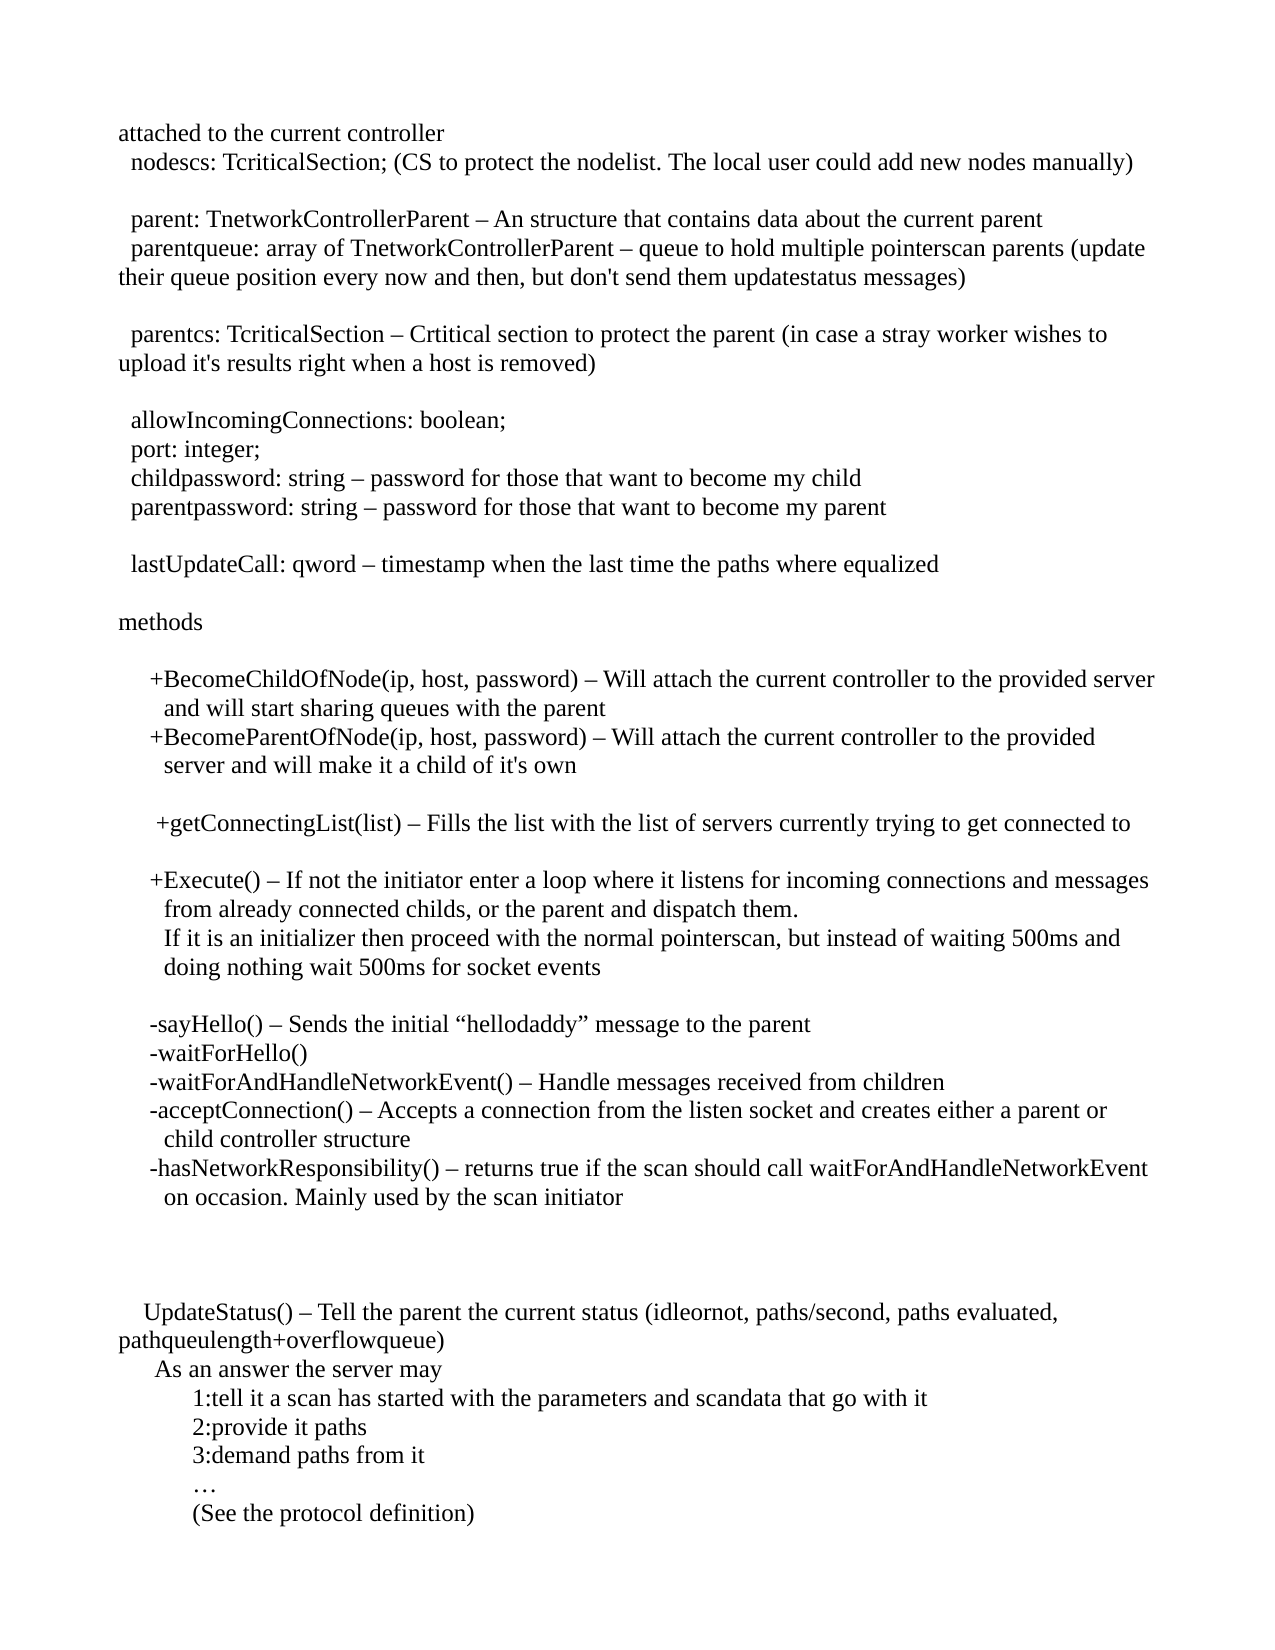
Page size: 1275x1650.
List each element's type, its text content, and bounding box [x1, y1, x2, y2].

text If it is an initializer then proceed with the normal pointerscan, but instead of waiting 500ms and doing nothing wait 500ms for socket events [149, 923, 1157, 981]
text As an answer the server may [118, 1354, 1157, 1383]
text parent: TnetworkControllerParent – An structure that contains data about the current parent [118, 204, 1157, 233]
text 2:provide it paths [118, 1412, 1157, 1441]
text … [118, 1469, 1157, 1498]
text -sayHello() – Sends the initial “hellodaddy” message to the parent [149, 1009, 1157, 1038]
text -waitForHello() [149, 1038, 1157, 1067]
text -waitForAndHandleNetworkEvent() – Handle messages received from children [149, 1067, 1157, 1096]
text +Execute() – If not the initiator enter a loop where it listens for incoming connections and messages from already connected childs, or the parent and dispatch them. [149, 866, 1157, 923]
text +BecomeParentOfNode(ip, host, password) – Will attach the current controller to the provided server and will make it a child of it's own [149, 722, 1157, 779]
text 1:tell it a scan has started with the parameters and scandata that go with it [118, 1383, 1157, 1412]
text UpdateStatus() – Tell the parent the current status (idleornot, paths/second, paths evaluated, pathqueulength+overflowqueue) [118, 1297, 1157, 1354]
text methods [118, 607, 1157, 636]
text lastUpdateCall: qword – timestamp when the last time the paths where equalized [118, 549, 1157, 578]
text parentpassword: string – password for those that want to become my parent [118, 492, 1157, 521]
text parentqueue: array of TnetworkControllerParent – queue to hold multiple pointerscan parents (update their queue position every now and then, but don't send them updatestatus messages) [118, 233, 1157, 291]
text nodescs: TcriticalSection; (CS to protect the nodelist. The local user could add new nodes manually) [118, 147, 1157, 176]
text attached to the current controller [118, 118, 1157, 147]
text allowIncomingConnections: boolean; [118, 406, 1157, 434]
text port: integer; [118, 434, 1157, 463]
text -hasNetworkResponsibility() – returns true if the scan should call waitForAndHandleNetworkEvent on occasion. Mainly used by the scan initiator [149, 1153, 1157, 1211]
text +getConnectingList(list) – Fills the list with the list of servers currently trying to get connected to [149, 808, 1157, 837]
text childpassword: string – password for those that want to become my child [118, 463, 1157, 492]
text -acceptConnection() – Accepts a connection from the listen socket and creates either a parent or child controller structure [149, 1096, 1157, 1153]
text 3:demand paths from it [118, 1441, 1157, 1469]
text parentcs: TcriticalSection – Crtitical section to protect the parent (in case a stray worker wishes to upload it's results right when a host is removed) [118, 319, 1157, 377]
text (See the protocol definition) [118, 1498, 1157, 1527]
text +BecomeChildOfNode(ip, host, password) – Will attach the current controller to the provided server and will start sharing queues with the parent [149, 664, 1157, 722]
